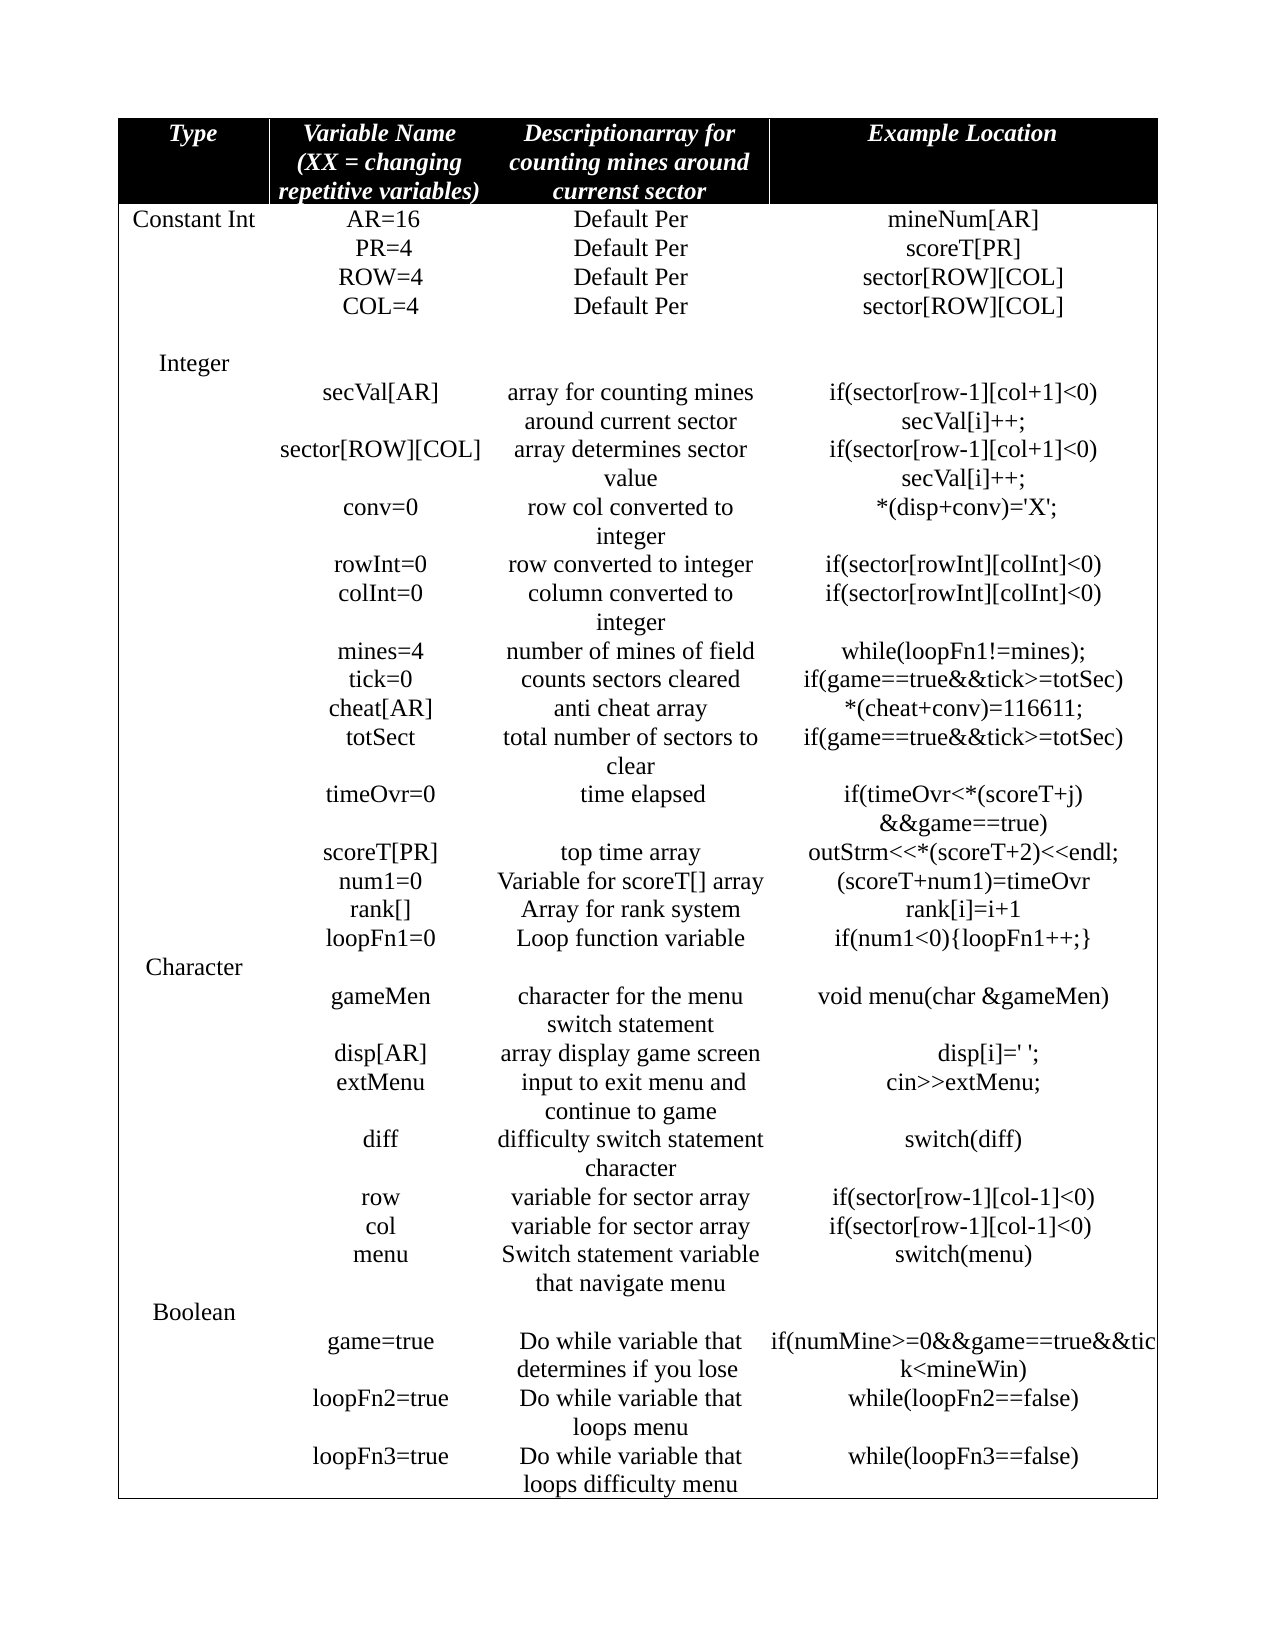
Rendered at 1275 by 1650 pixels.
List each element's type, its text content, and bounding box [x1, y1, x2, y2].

table_cell [119, 693, 269, 722]
table_header Variable Name (XX = changing repetitive variables) [270, 119, 491, 204]
table_header Type [119, 119, 269, 204]
table_cell AR=16 [270, 205, 491, 233]
table_cell character for the menu switch statement [491, 981, 769, 1038]
table_cell [770, 320, 1157, 348]
table_cell [770, 1297, 1157, 1326]
table_cell diff [270, 1125, 491, 1182]
table_cell [119, 780, 269, 837]
table_cell variable for sector array [491, 1211, 769, 1239]
table_cell [119, 1067, 269, 1124]
table_cell [119, 262, 269, 291]
table_cell [119, 291, 269, 319]
table_cell tick=0 [270, 665, 491, 693]
table_cell switch(diff) [770, 1125, 1157, 1182]
table_cell if(game==true&&tick>=totSec) [770, 665, 1157, 693]
table_cell [770, 952, 1157, 981]
table_cell loopFn3=true [270, 1441, 491, 1498]
table_cell num1=0 [270, 866, 491, 894]
table_cell [491, 320, 769, 348]
table_cell [119, 550, 269, 578]
table_cell void menu(char &gameMen) [770, 981, 1157, 1038]
table_cell [119, 1182, 269, 1211]
table_cell [491, 952, 769, 981]
table_cell col [270, 1211, 491, 1239]
table_cell while(loopFn3==false) [770, 1441, 1157, 1498]
table_cell Character [119, 952, 269, 981]
table_cell rank[i]=i+1 [770, 895, 1157, 923]
table_cell mines=4 [270, 636, 491, 664]
table_cell while(loopFn1!=mines); [770, 636, 1157, 664]
table_cell array display game screen [491, 1038, 769, 1067]
table_cell Variable for scoreT[] array [491, 866, 769, 894]
table_cell conv=0 [270, 492, 491, 549]
table_cell if(sector[rowInt][colInt]<0) [770, 578, 1157, 636]
table_cell [270, 320, 491, 348]
table_cell if(sector[row-1][col-1]<0) [770, 1182, 1157, 1211]
table_cell disp[AR] [270, 1038, 491, 1067]
table_cell [119, 1441, 269, 1498]
table_cell totSect [270, 722, 491, 779]
table_cell [119, 492, 269, 549]
table_cell if(numMine>=0&&game==true&&tick<mineWin) [770, 1326, 1157, 1383]
table_cell array for counting mines around current sector [491, 377, 769, 434]
table_cell if(sector[row-1][col+1]<0) secVal[i]++; [770, 435, 1157, 492]
table_cell Default Per [491, 205, 769, 233]
table_cell [119, 1211, 269, 1239]
table_cell colInt=0 [270, 578, 491, 636]
table_cell time elapsed [491, 780, 769, 837]
table_cell [119, 1383, 269, 1441]
table_cell extMenu [270, 1067, 491, 1124]
table_cell Do while variable that determines if you lose [491, 1326, 769, 1383]
table_cell Loop function variable [491, 923, 769, 952]
table_cell loopFn1=0 [270, 923, 491, 952]
table_cell Default Per [491, 291, 769, 319]
table_cell *(disp+conv)='X'; [770, 492, 1157, 549]
table_cell Default Per [491, 262, 769, 291]
table_header Descriptionarray for counting mines around currenst sector [491, 119, 769, 204]
table_cell game=true [270, 1326, 491, 1383]
table_cell anti cheat array [491, 693, 769, 722]
table_cell if(sector[row-1][col+1]<0) secVal[i]++; [770, 377, 1157, 434]
table_header Example Location [770, 119, 1157, 204]
table_cell loopFn2=true [270, 1383, 491, 1441]
table_cell if(sector[row-1][col-1]<0) [770, 1211, 1157, 1239]
table_cell top time array [491, 837, 769, 866]
table_cell COL=4 [270, 291, 491, 319]
table_cell [119, 435, 269, 492]
table_cell counts sectors cleared [491, 665, 769, 693]
table_cell cin>>extMenu; [770, 1067, 1157, 1124]
table_cell [491, 1297, 769, 1326]
table_cell sector[ROW][COL] [770, 262, 1157, 291]
table_cell cheat[AR] [270, 693, 491, 722]
table_cell outStrm<<*(scoreT+2)<<endl; [770, 837, 1157, 866]
table_cell column converted to integer [491, 578, 769, 636]
table_cell [270, 348, 491, 377]
table_cell [770, 348, 1157, 377]
table_cell if(timeOvr<*(scoreT+j) &&game==true) [770, 780, 1157, 837]
table_cell [119, 837, 269, 866]
table_cell switch(menu) [770, 1240, 1157, 1297]
table_cell [119, 722, 269, 779]
table_cell timeOvr=0 [270, 780, 491, 837]
table_cell Integer [119, 348, 269, 377]
table_cell sector[ROW][COL] [270, 435, 491, 492]
table_cell [270, 952, 491, 981]
table_cell ROW=4 [270, 262, 491, 291]
table_cell rank[] [270, 895, 491, 923]
table_cell disp[i]=' '; [770, 1038, 1157, 1067]
table_cell mineNum[AR] [770, 205, 1157, 233]
table_cell rowInt=0 [270, 550, 491, 578]
table_cell Do while variable that loops menu [491, 1383, 769, 1441]
table_cell (scoreT+num1)=timeOvr [770, 866, 1157, 894]
table_cell Boolean [119, 1297, 269, 1326]
table_cell Do while variable that loops difficulty menu [491, 1441, 769, 1498]
table_cell gameMen [270, 981, 491, 1038]
table_cell number of mines of field [491, 636, 769, 664]
table_cell total number of sectors to clear [491, 722, 769, 779]
table_cell if(sector[rowInt][colInt]<0) [770, 550, 1157, 578]
table_cell scoreT[PR] [770, 233, 1157, 262]
table_cell [119, 578, 269, 636]
table_cell if(game==true&&tick>=totSec) [770, 722, 1157, 779]
table_cell [119, 1326, 269, 1383]
table_cell [119, 320, 269, 348]
table_cell PR=4 [270, 233, 491, 262]
table_cell menu [270, 1240, 491, 1297]
table_cell sector[ROW][COL] [770, 291, 1157, 319]
table_cell [119, 1125, 269, 1182]
table_cell *(cheat+conv)=116611; [770, 693, 1157, 722]
table_cell [119, 895, 269, 923]
table_cell row [270, 1182, 491, 1211]
table_cell [119, 1038, 269, 1067]
table_cell Constant Int [119, 205, 269, 233]
table_cell [119, 636, 269, 664]
table_cell while(loopFn2==false) [770, 1383, 1157, 1441]
table_cell row converted to integer [491, 550, 769, 578]
table_cell scoreT[PR] [270, 837, 491, 866]
table_cell [119, 923, 269, 952]
table_cell difficulty switch statement character [491, 1125, 769, 1182]
table_cell Default Per [491, 233, 769, 262]
table_cell Switch statement variable that navigate menu [491, 1240, 769, 1297]
table_cell array determines sector value [491, 435, 769, 492]
table_cell secVal[AR] [270, 377, 491, 434]
table_cell [119, 981, 269, 1038]
table_cell if(num1<0){loopFn1++;} [770, 923, 1157, 952]
table_cell variable for sector array [491, 1182, 769, 1211]
table_cell input to exit menu and continue to game [491, 1067, 769, 1124]
table_cell row col converted to integer [491, 492, 769, 549]
table_cell [119, 1240, 269, 1297]
table_cell [119, 377, 269, 434]
table_cell [119, 866, 269, 894]
table_cell [119, 665, 269, 693]
table_cell Array for rank system [491, 895, 769, 923]
table_cell [119, 233, 269, 262]
table_cell [270, 1297, 491, 1326]
table_cell [491, 348, 769, 377]
